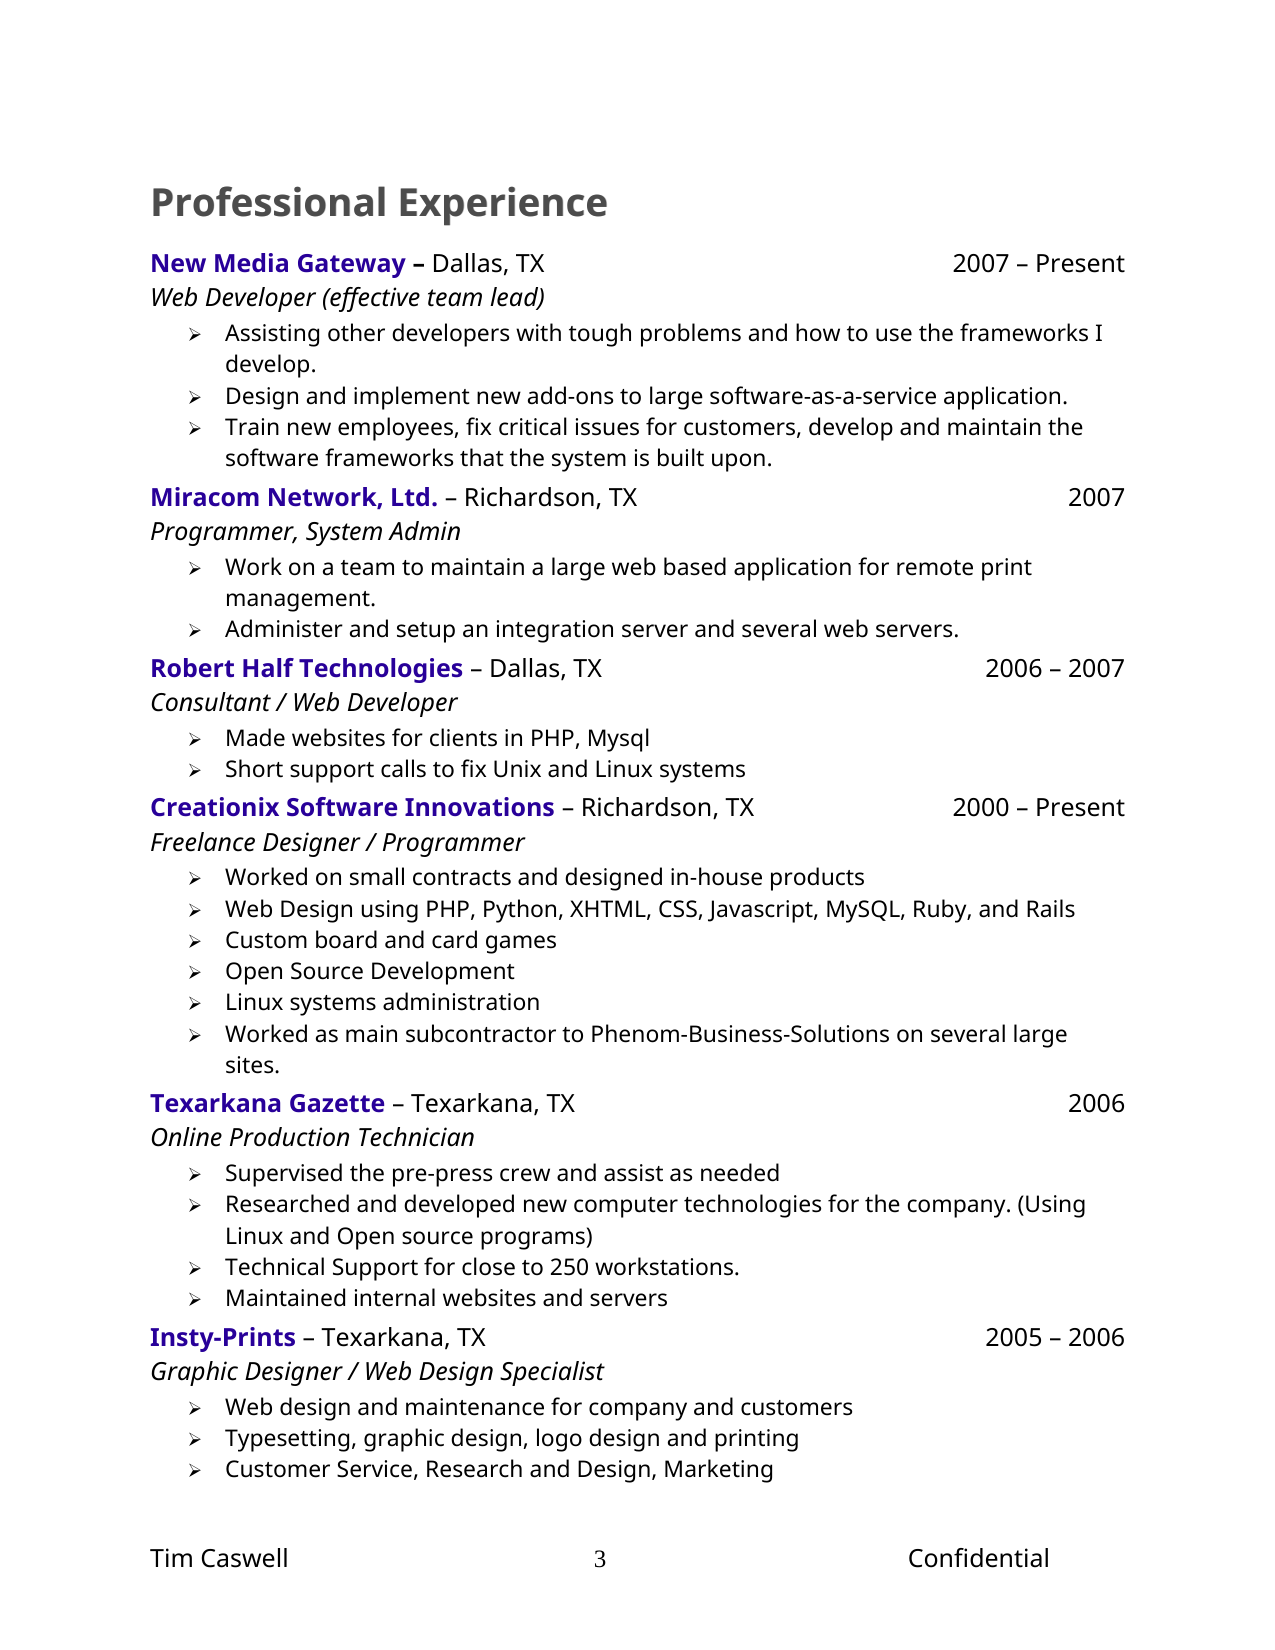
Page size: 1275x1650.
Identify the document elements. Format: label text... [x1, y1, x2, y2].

title Consultant / Web Developer [150, 684, 1125, 718]
list Assisting other developers with tough problems and how to use the frameworks I develop. [187, 317, 1125, 380]
list Typesetting, graphic design, logo design and printing [187, 1422, 1125, 1453]
list Customer Service, Research and Design, Marketing [187, 1453, 1125, 1484]
list Web Design using PHP, Python, XHTML, CSS, Javascript, MySQL, Ruby, and Rails [187, 892, 1125, 924]
list Worked on small contracts and designed in-house products [187, 861, 1125, 892]
text Robert Half Technologies – Dallas, TX 2006 – 2007 [150, 650, 1125, 684]
list Worked as main subcontractor to Phenom-Business-Solutions on several large sites. [187, 1017, 1125, 1080]
text Insty-Prints – Texarkana, TX 2005 – 2006 [150, 1319, 1125, 1353]
title Online Production Technician [150, 1120, 1125, 1154]
list Technical Support for close to 250 workstations. [187, 1251, 1125, 1282]
list Train new employees, fix critical issues for customers, develop and maintain the software frameworks that the system is built upon. [187, 411, 1125, 473]
list Made websites for clients in PHP, Mysql [187, 722, 1125, 753]
text New Media Gateway – Dallas, TX 2007 – Present [150, 246, 1125, 280]
title Programmer, System Admin [150, 513, 1125, 548]
subtitle Professional Experience [150, 175, 1125, 227]
list Linux systems administration [187, 986, 1125, 1017]
text Texarkana Gazette – Texarkana, TX 2006 [150, 1086, 1125, 1120]
text Creationix Software Innovations – Richardson, TX 2000 – Present [150, 790, 1125, 824]
list Design and implement new add-ons to large software-as-a-service application. [187, 380, 1125, 411]
list Short support calls to fix Unix and Linux systems [187, 753, 1125, 784]
title Freelance Designer / Programmer [150, 824, 1125, 858]
list Maintained internal websites and servers [187, 1282, 1125, 1313]
list Open Source Development [187, 955, 1125, 986]
list Work on a team to maintain a large web based application for remote print management. [187, 551, 1125, 613]
title Graphic Designer / Web Design Specialist [150, 1353, 1125, 1388]
title Web Developer (effective team lead) [150, 280, 1125, 314]
list Researched and developed new computer technologies for the company. (Using Linux and Open source programs) [187, 1188, 1125, 1251]
text Miracom Network, Ltd. – Richardson, TX 2007 [150, 479, 1125, 513]
list Web design and maintenance for company and customers [187, 1391, 1125, 1422]
list Custom board and card games [187, 924, 1125, 955]
list Administer and setup an integration server and several web servers. [187, 613, 1125, 644]
list Supervised the pre-press crew and assist as needed [187, 1157, 1125, 1188]
